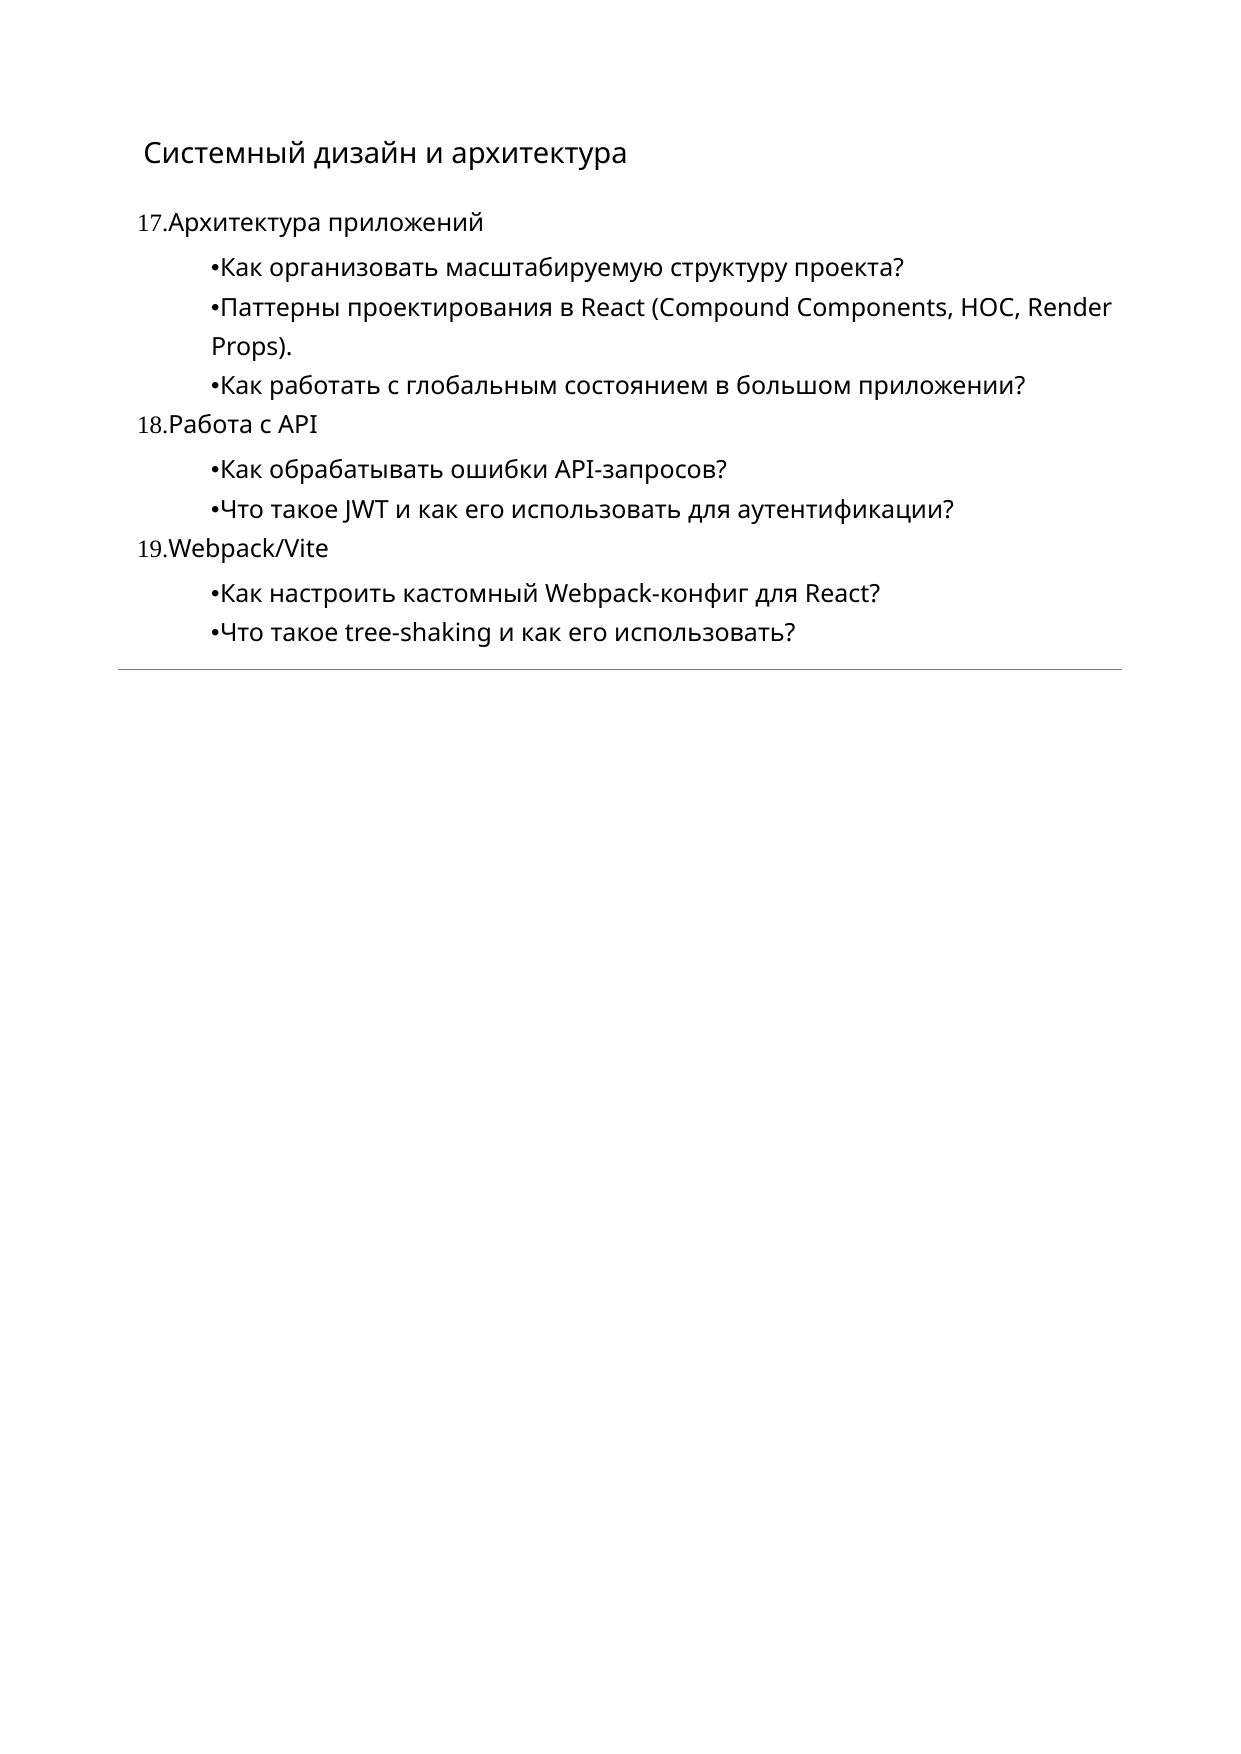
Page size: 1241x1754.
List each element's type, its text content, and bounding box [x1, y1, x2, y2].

list Работа с API [118, 407, 1122, 441]
list Как организовать масштабируемую структуру проекта? [118, 250, 1122, 284]
list Что такое JWT и как его использовать для аутентификации? [118, 491, 1122, 525]
list Как обрабатывать ошибки API-запросов? [118, 452, 1122, 486]
subtitle Системный дизайн и архитектура [143, 133, 1122, 172]
list Как работать с глобальным состоянием в большом приложении? [118, 368, 1122, 402]
list Что такое tree-shaking и как его использовать? [118, 615, 1122, 649]
list Паттерны проектирования в React (Compound Components, HOC, Render Props). [118, 289, 1122, 362]
list Webpack/Vite [118, 531, 1122, 564]
list Как настроить кастомный Webpack-конфиг для React? [118, 576, 1122, 610]
list Архитектура приложений [118, 205, 1122, 239]
